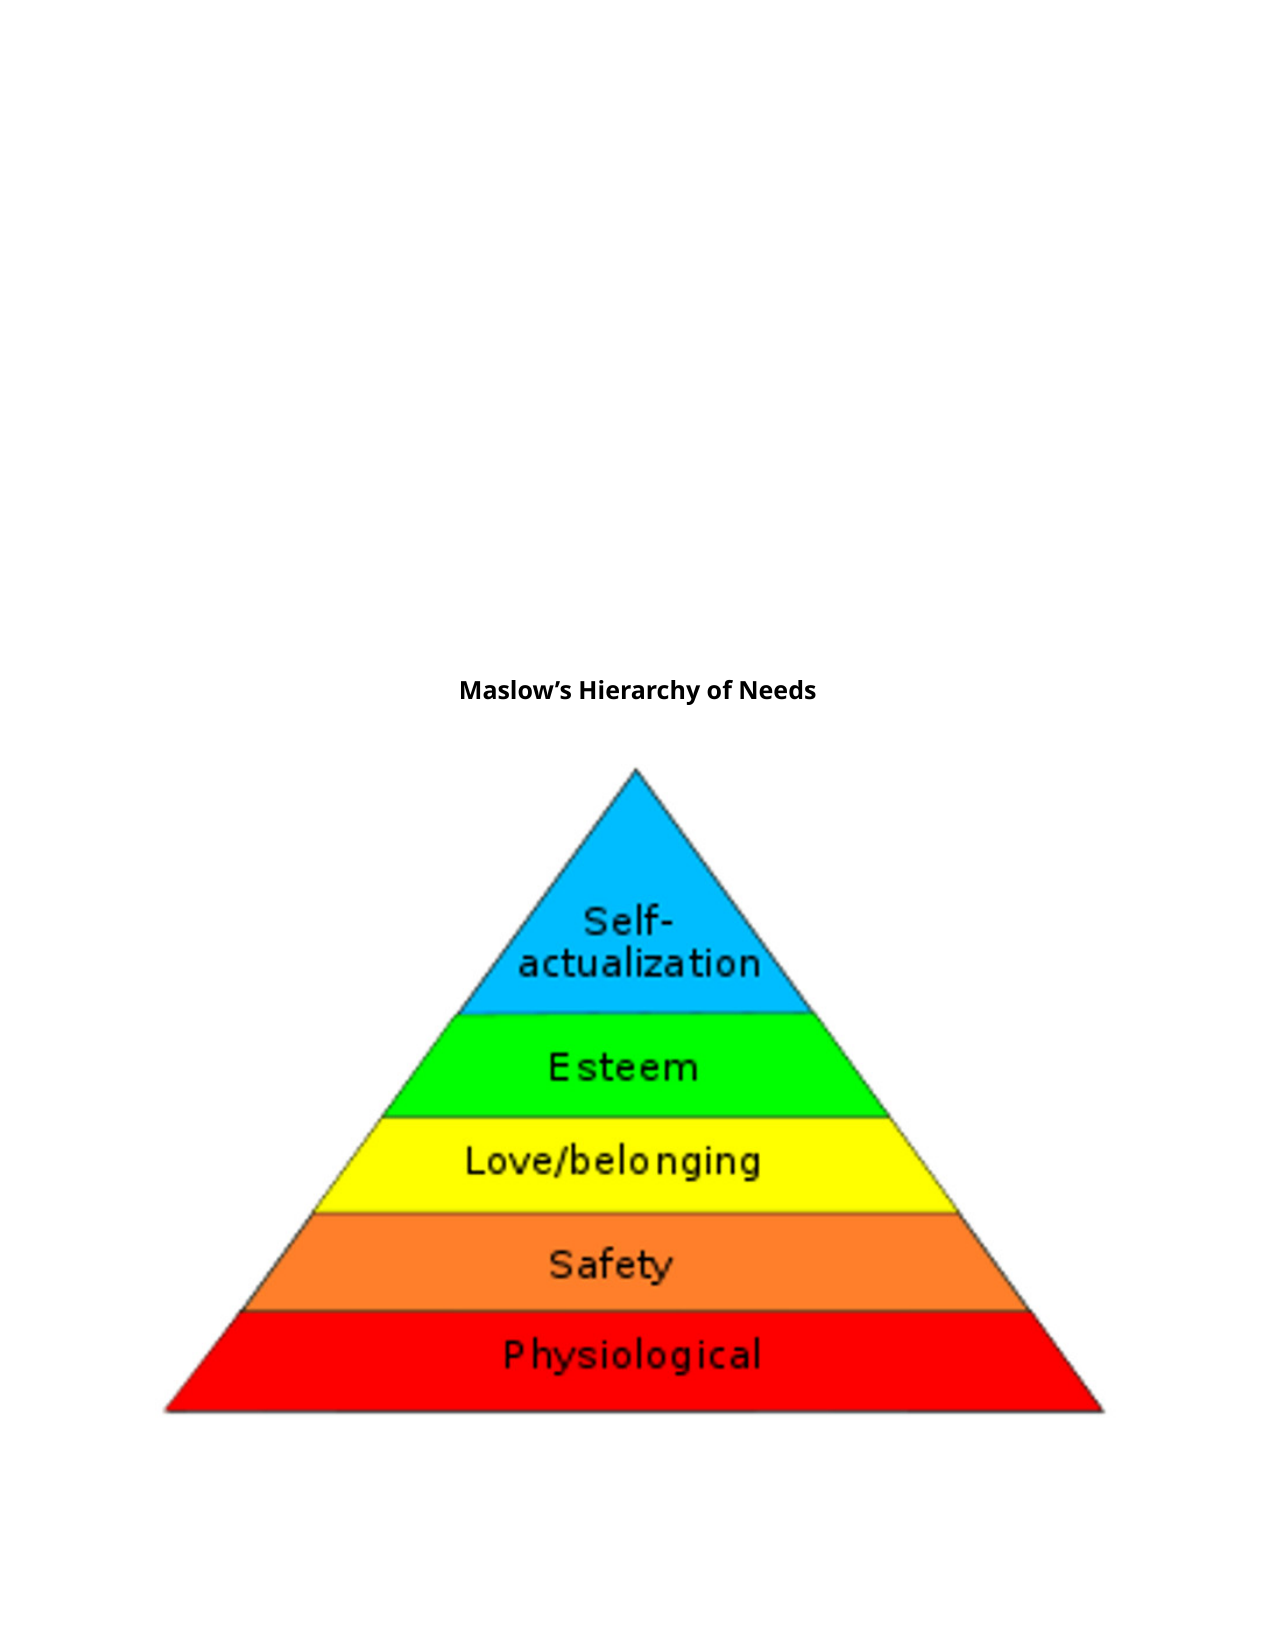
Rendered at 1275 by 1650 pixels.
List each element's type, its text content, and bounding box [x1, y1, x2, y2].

picture [118, 727, 1157, 1462]
text Maslow’s Hierarchy of Needs [118, 672, 1157, 706]
